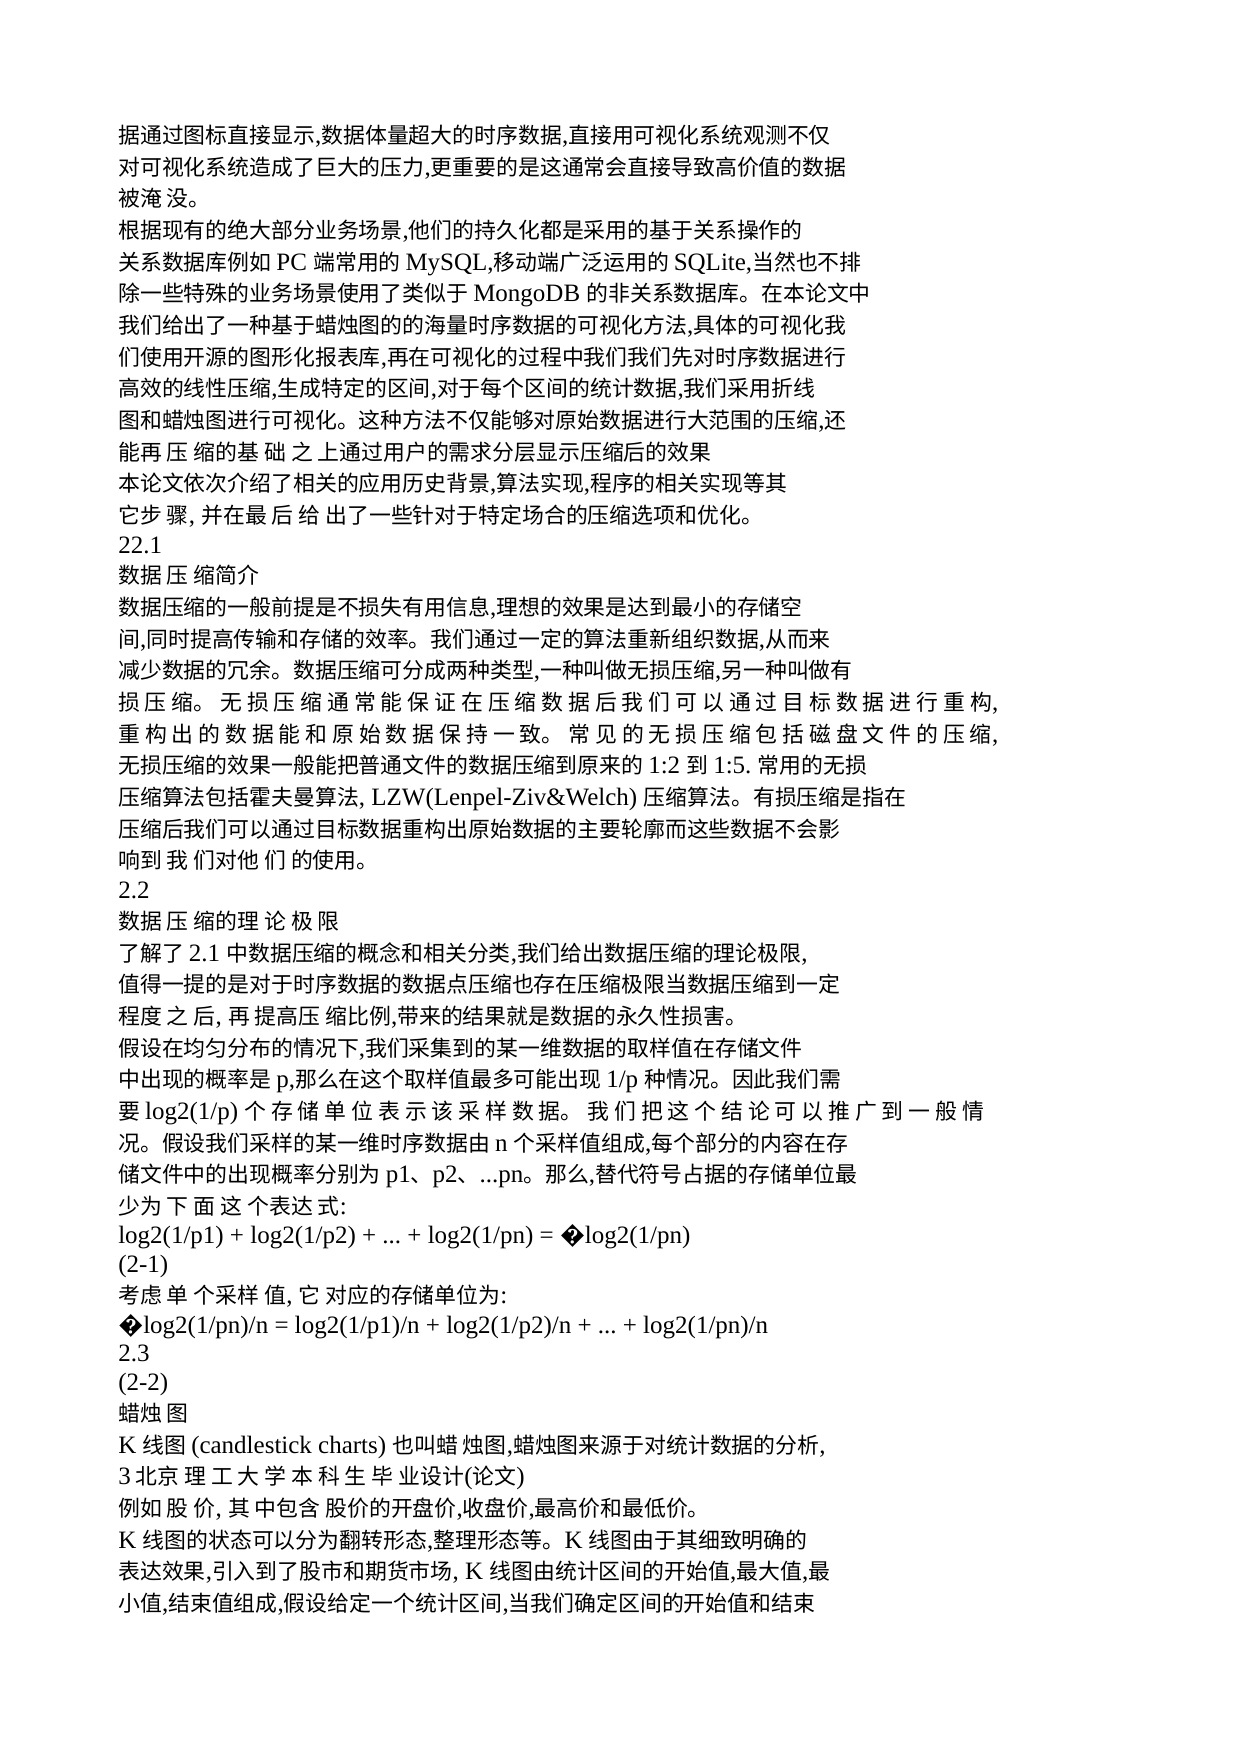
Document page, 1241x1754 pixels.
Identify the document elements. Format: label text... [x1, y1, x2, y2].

text K 线图 (candlestick charts) 也叫蜡 烛图,蜡烛图来源于对统计数据的分析, [118, 1428, 1122, 1459]
text (2-2) [118, 1367, 1122, 1396]
text 2.3 [118, 1338, 1122, 1367]
text 小值,结束值组成,假设给定一个统计区间,当我们确定区间的开始值和结束 [118, 1586, 1122, 1618]
text 要 log2(1/p) 个 存 储 单 位 表 示 该 采 样 数 据。 我 们 把 这 个 结 论 可 以 推 广 到 一 般 情 [118, 1094, 1122, 1126]
text 被淹 没。 [118, 181, 1122, 213]
text (2-1) [118, 1249, 1122, 1278]
text 减少数据的冗余。数据压缩可分成两种类型,一种叫做无损压缩,另一种叫做有 [118, 653, 1122, 685]
text 数据压缩的一般前提是不损失有用信息,理想的效果是达到最小的存储空 [118, 590, 1122, 622]
text 中出现的概率是 p,那么在这个取样值最多可能出现 1/p 种情况。因此我们需 [118, 1062, 1122, 1094]
text 考虑 单 个采样 值, 它 对应的存储单位为: [118, 1278, 1122, 1310]
text �log2(1/pn)/n = log2(1/p1)/n + log2(1/p2)/n + ... + log2(1/pn)/n [118, 1310, 1122, 1338]
text 关系数据库例如 PC 端常用的 MySQL,移动端广泛运用的 SQLite,当然也不排 [118, 245, 1122, 276]
text 重 构 出 的 数 据 能 和 原 始 数 据 保 持 一 致。 常 见 的 无 损 压 缩 包 括 磁 盘 文 件 的 压 缩, [118, 717, 1122, 748]
text 压缩后我们可以通过目标数据重构出原始数据的主要轮廓而这些数据不会影 [118, 812, 1122, 843]
text 2.2 [118, 875, 1122, 904]
text 蜡烛 图 [118, 1396, 1122, 1428]
text 少为 下 面 这 个表达 式: [118, 1189, 1122, 1221]
text log2(1/p1) + log2(1/p2) + ... + log2(1/pn) = �log2(1/pn) [118, 1221, 1122, 1249]
text 例如 股 价, 其 中包含 股价的开盘价,收盘价,最高价和最低价。 [118, 1491, 1122, 1523]
text 无损压缩的效果一般能把普通文件的数据压缩到原来的 1:2 到 1:5. 常用的无损 [118, 748, 1122, 780]
text 3北京 理 工 大 学 本 科 生 毕 业设计(论文) [118, 1459, 1122, 1491]
text 数据 压 缩简介 [118, 558, 1122, 590]
text 响到 我 们对他 们 的使用。 [118, 843, 1122, 875]
text 对可视化系统造成了巨大的压力,更重要的是这通常会直接导致高价值的数据 [118, 150, 1122, 181]
text 我们给出了一种基于蜡烛图的的海量时序数据的可视化方法,具体的可视化我 [118, 308, 1122, 340]
text 储文件中的出现概率分别为 p1、p2、...pn。那么,替代符号占据的存储单位最 [118, 1157, 1122, 1189]
text 间,同时提高传输和存储的效率。我们通过一定的算法重新组织数据,从而来 [118, 622, 1122, 653]
text 高效的线性压缩,生成特定的区间,对于每个区间的统计数据,我们采用折线 [118, 371, 1122, 403]
text 假设在均匀分布的情况下,我们采集到的某一维数据的取样值在存储文件 [118, 1031, 1122, 1062]
text 图和蜡烛图进行可视化。这种方法不仅能够对原始数据进行大范围的压缩,还 [118, 403, 1122, 435]
text 22.1 [118, 530, 1122, 558]
text 表达效果,引入到了股市和期货市场, K 线图由统计区间的开始值,最大值,最 [118, 1554, 1122, 1586]
text 损 压 缩。 无 损 压 缩 通 常 能 保 证 在 压 缩 数 据 后 我 们 可 以 通 过 目 标 数 据 进 行 重 构, [118, 685, 1122, 717]
text 们使用开源的图形化报表库,再在可视化的过程中我们我们先对时序数据进行 [118, 340, 1122, 371]
text K 线图的状态可以分为翻转形态,整理形态等。K 线图由于其细致明确的 [118, 1523, 1122, 1554]
text 能再 压 缩的基 础 之 上通过用户的需求分层显示压缩后的效果 [118, 435, 1122, 466]
text 压缩算法包括霍夫曼算法, LZW(Lenpel-Ziv&Welch) 压缩算法。有损压缩是指在 [118, 780, 1122, 812]
text 据通过图标直接显示,数据体量超大的时序数据,直接用可视化系统观测不仅 [118, 118, 1122, 150]
text 了解了 2.1 中数据压缩的概念和相关分类,我们给出数据压缩的理论极限, [118, 936, 1122, 967]
text 况。假设我们采样的某一维时序数据由 n 个采样值组成,每个部分的内容在存 [118, 1126, 1122, 1157]
text 数据 压 缩的理 论 极 限 [118, 904, 1122, 936]
text 除一些特殊的业务场景使用了类似于 MongoDB 的非关系数据库。在本论文中 [118, 276, 1122, 308]
text 程度 之 后, 再 提高压 缩比例,带来的结果就是数据的永久性损害。 [118, 999, 1122, 1031]
text 本论文依次介绍了相关的应用历史背景,算法实现,程序的相关实现等其 [118, 466, 1122, 498]
text 它步 骤, 并在最 后 给 出了一些针对于特定场合的压缩选项和优化。 [118, 498, 1122, 530]
text 值得一提的是对于时序数据的数据点压缩也存在压缩极限当数据压缩到一定 [118, 967, 1122, 999]
text 根据现有的绝大部分业务场景,他们的持久化都是采用的基于关系操作的 [118, 213, 1122, 245]
